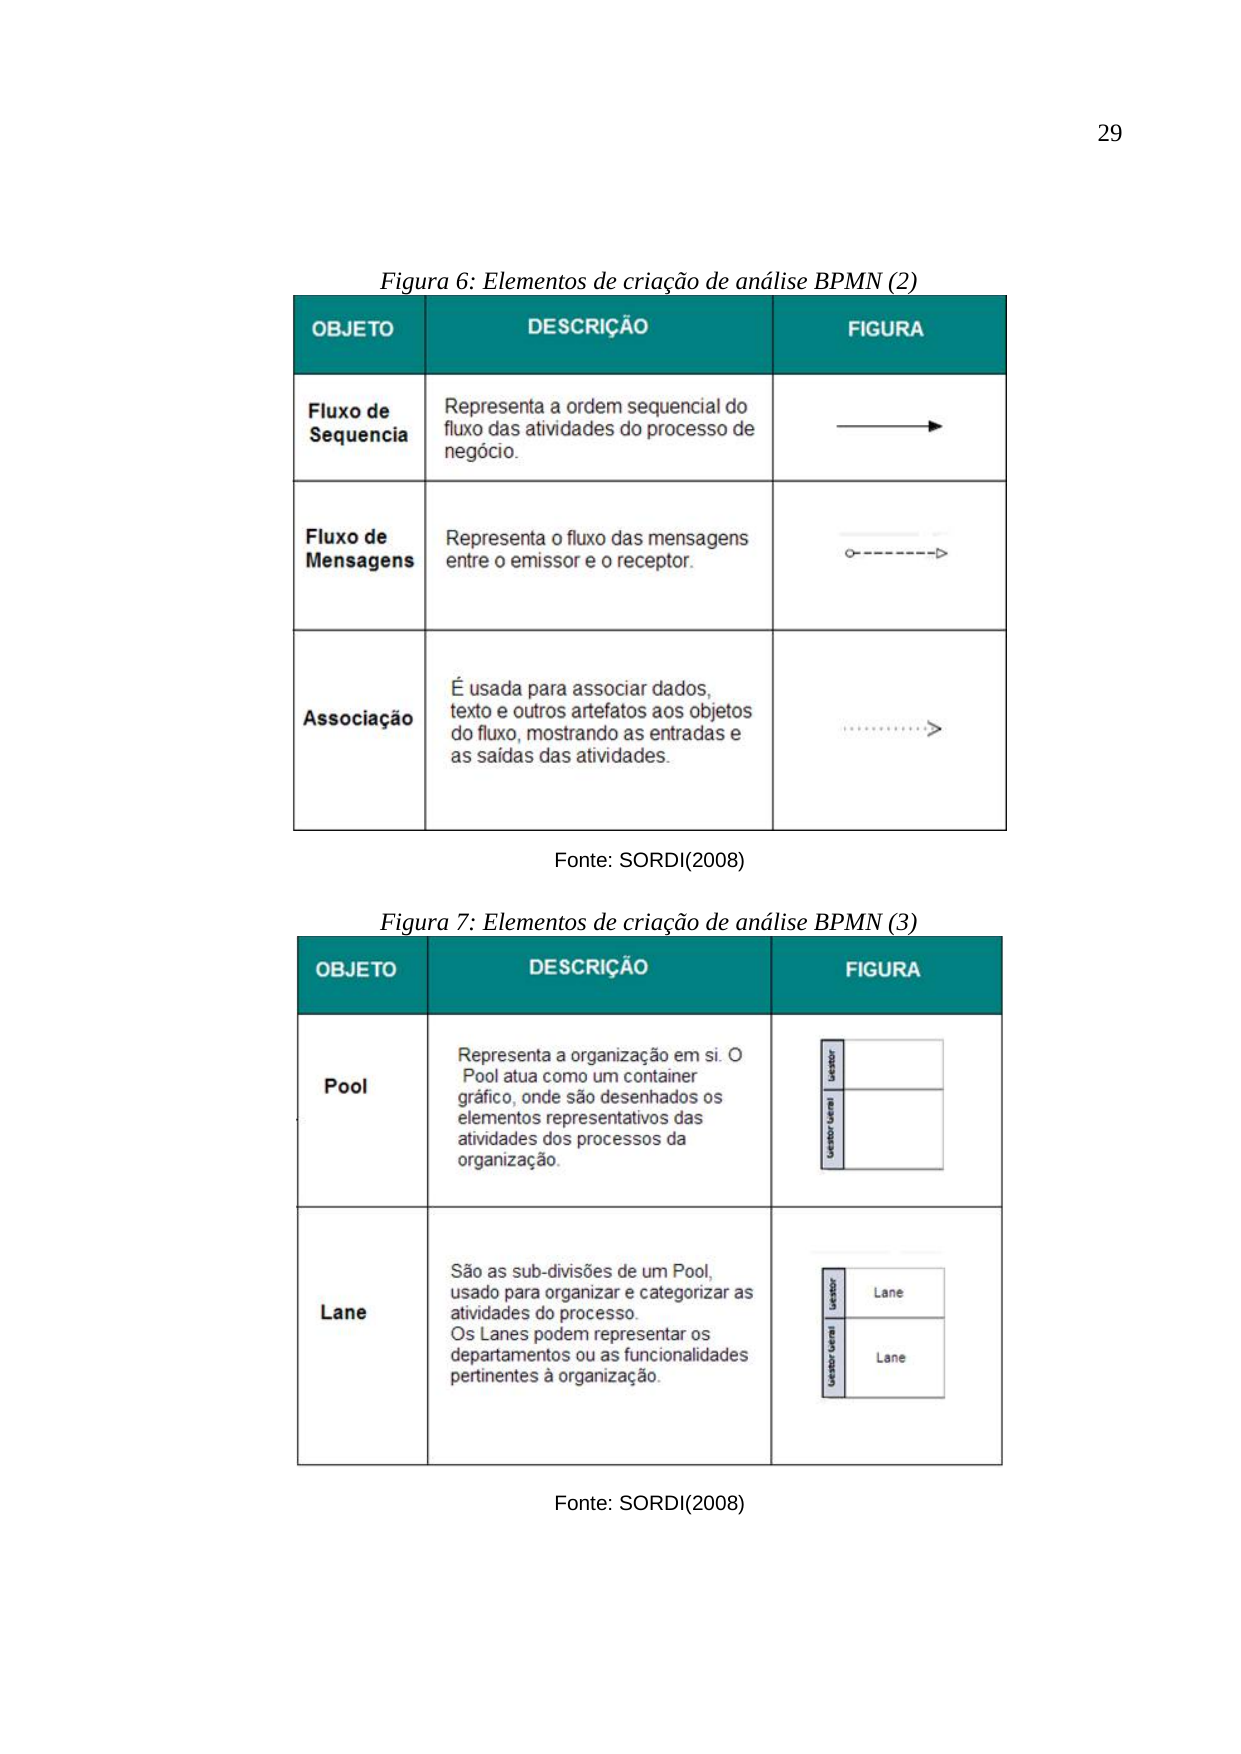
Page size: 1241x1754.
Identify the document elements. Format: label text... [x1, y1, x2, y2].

text Figura 7: Elementos de criação de análise BPMN (3) [296, 907, 1003, 936]
picture [296, 936, 1004, 1468]
text Fonte: SORDI(2008) [177, 848, 1122, 872]
text Fonte: SORDI(2008) [177, 1491, 1122, 1515]
text Figura 6: Elementos de criação de análise BPMN (2) [292, 266, 1007, 295]
picture [292, 295, 1007, 831]
